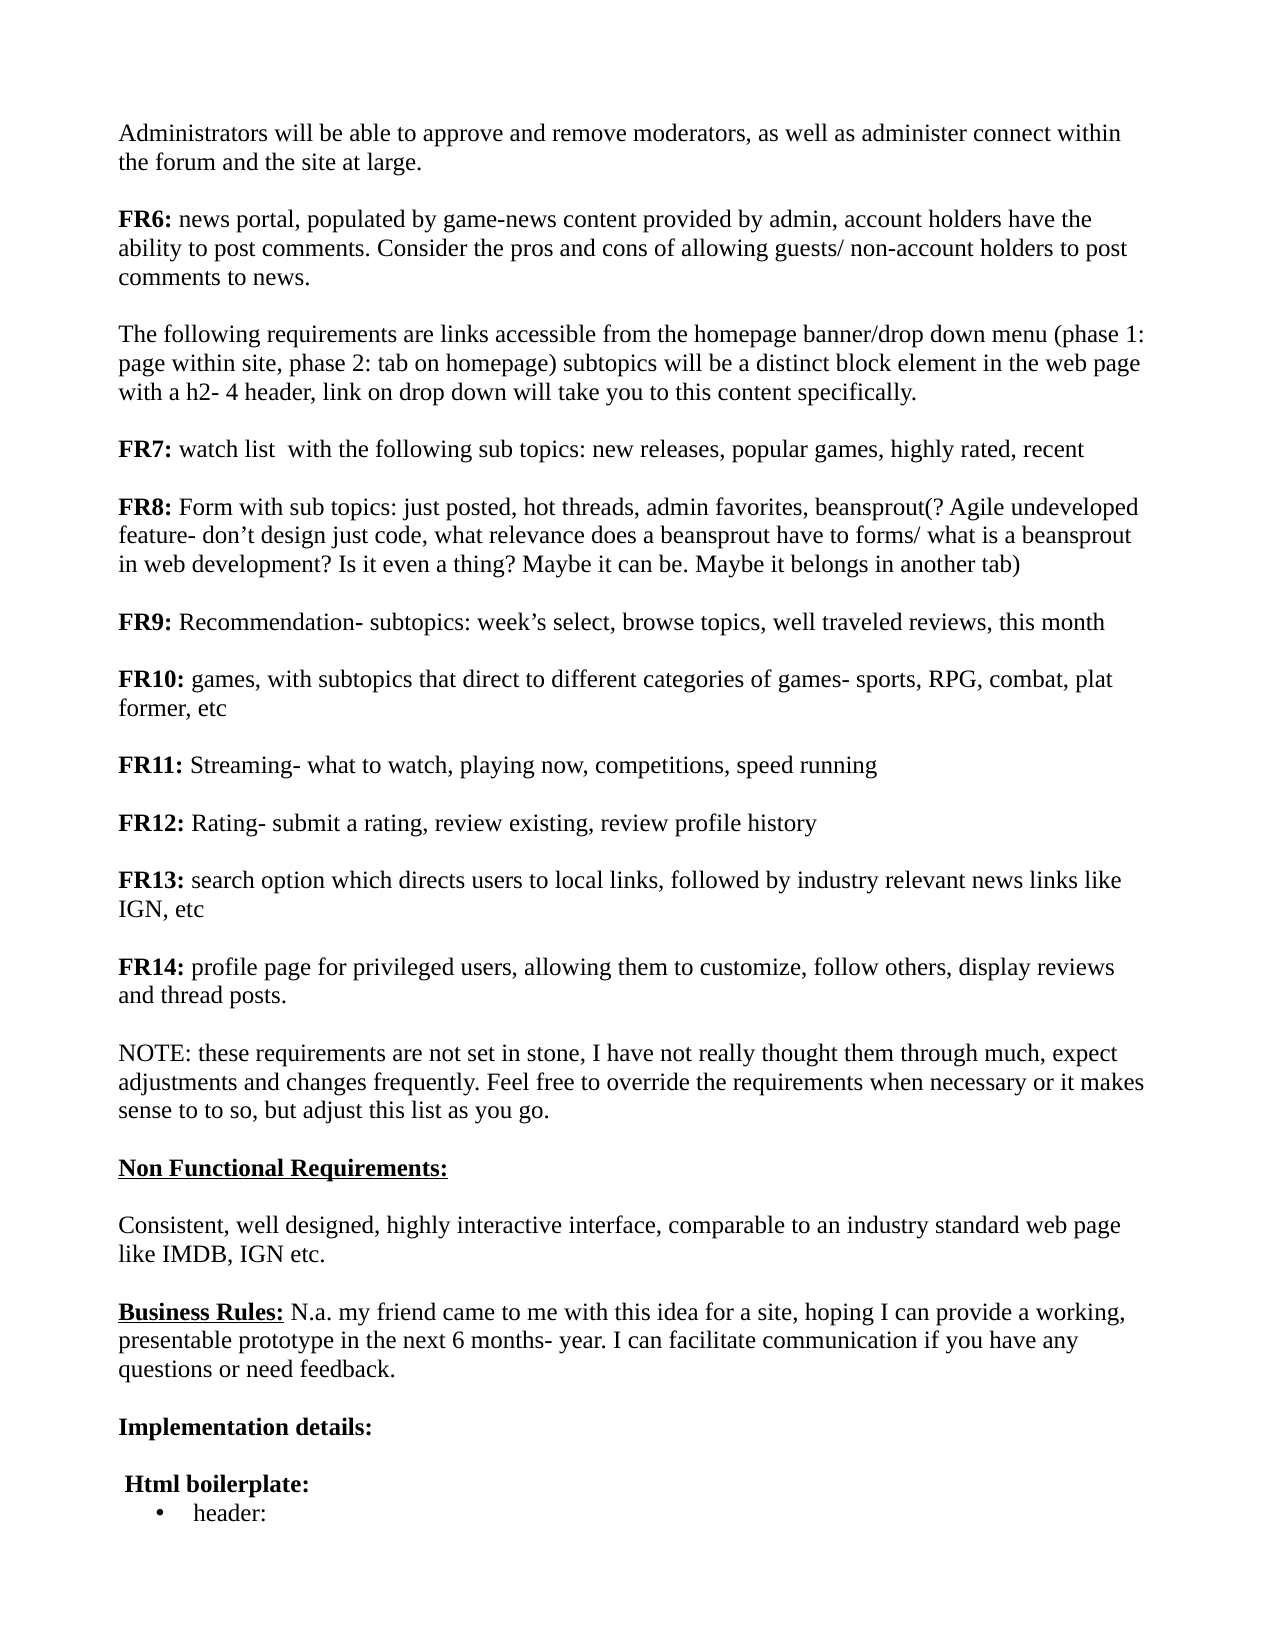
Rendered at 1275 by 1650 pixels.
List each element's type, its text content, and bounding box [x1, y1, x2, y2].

text FR9: Recommendation- subtopics: week’s select, browse topics, well traveled reviews, this month [118, 607, 1157, 636]
text FR12: Rating- submit a rating, review existing, review profile history [118, 808, 1157, 837]
text FR13: search option which directs users to local links, followed by industry relevant news links like IGN, etc [118, 866, 1157, 952]
text FR11: Streaming- what to watch, playing now, competitions, speed running [118, 751, 1157, 779]
text FR6: news portal, populated by game-news content provided by admin, account holders have the ability to post comments. Consider the pros and cons of allowing guests/ non-account holders to post comments to news. [118, 204, 1157, 291]
text FR8: Form with sub topics: just posted, hot threads, admin favorites, beansprout(? Agile undeveloped feature- don’t design just code, what relevance does a beansprout have to forms/ what is a beansprout in web development? Is it even a thing? Maybe it can be. Maybe it belongs in another tab) [118, 492, 1157, 578]
text FR10: games, with subtopics that direct to different categories of games- sports, RPG, combat, plat former, etc [118, 664, 1157, 722]
text The following requirements are links accessible from the homepage banner/drop down menu (phase 1: page within site, phase 2: tab on homepage) subtopics will be a distinct block element in the web page with a h2- 4 header, link on drop down will take you to this content specifically. [118, 319, 1157, 406]
list header: [156, 1498, 1157, 1527]
text Consistent, well designed, highly interactive interface, comparable to an industry standard web page like IMDB, IGN etc. [118, 1211, 1157, 1268]
text Business Rules: N.a. my friend came to me with this idea for a site, hoping I can provide a working, presentable prototype in the next 6 months- year. I can facilitate communication if you have any questions or need feedback. [118, 1297, 1157, 1383]
text FR14: profile page for privileged users, allowing them to customize, follow others, display reviews and thread posts. [118, 952, 1157, 1009]
text Implementation details: [118, 1412, 1157, 1441]
text Non Functional Requirements: [118, 1153, 1157, 1182]
text FR7: watch list with the following sub topics: new releases, popular games, highly rated, recent [118, 434, 1157, 463]
text NOTE: these requirements are not set in stone, I have not really thought them through much, expect adjustments and changes frequently. Feel free to override the requirements when necessary or it makes sense to to so, but adjust this list as you go. [118, 1038, 1157, 1124]
text Html boilerplate: [118, 1469, 1157, 1498]
text Administrators will be able to approve and remove moderators, as well as administer connect within the forum and the site at large. [118, 118, 1157, 176]
